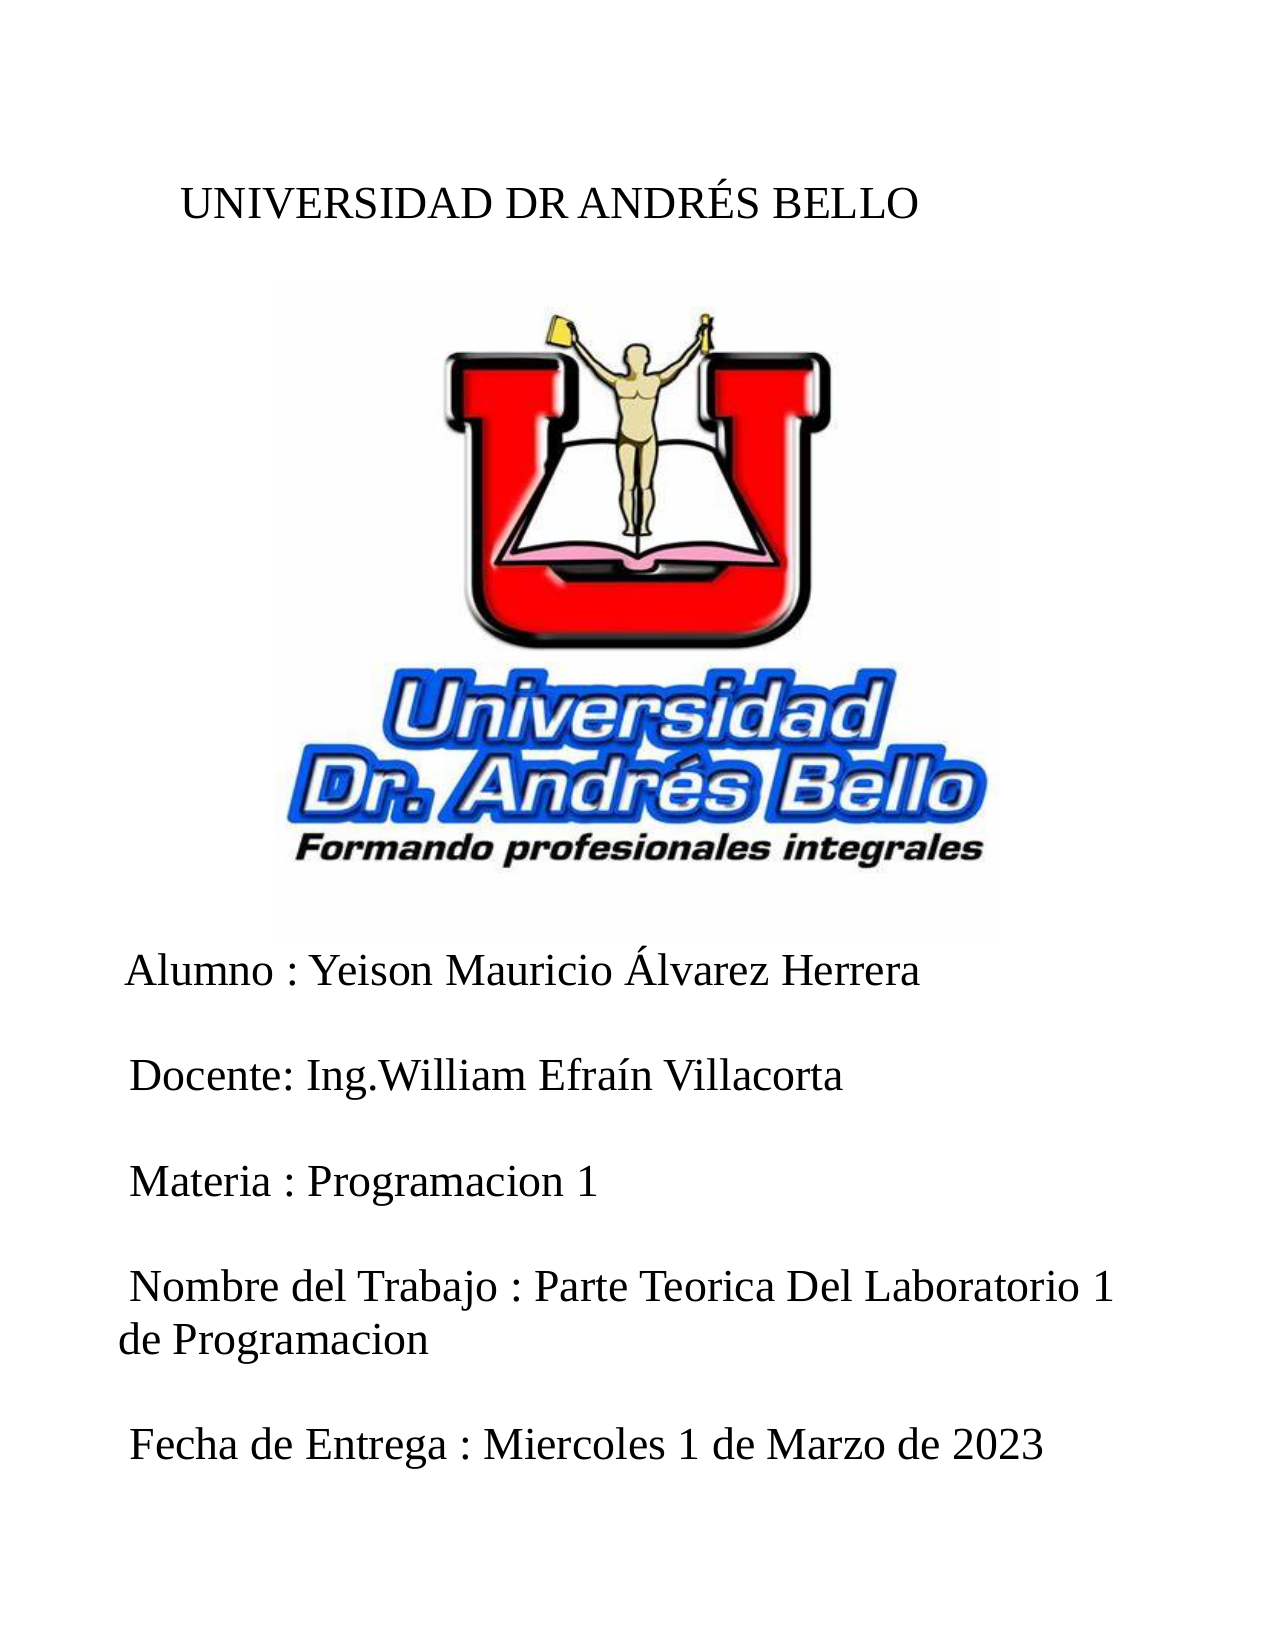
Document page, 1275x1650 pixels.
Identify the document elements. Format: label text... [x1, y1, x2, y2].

picture [275, 285, 1001, 943]
text Materia : Programacion 1 [118, 1153, 1157, 1206]
text Alumno : Yeison Mauricio Álvarez Herrera [118, 286, 1157, 995]
text Nombre del Trabajo : Parte Teorica Del Laboratorio 1 de Programacion [118, 1259, 1157, 1364]
text Docente: Ing.William Efraín Villacorta [118, 1048, 1157, 1101]
text Fecha de Entrega : Miercoles 1 de Marzo de 2023 [118, 1417, 1157, 1469]
text UNIVERSIDAD DR ANDRÉS BELLO [118, 176, 1157, 228]
